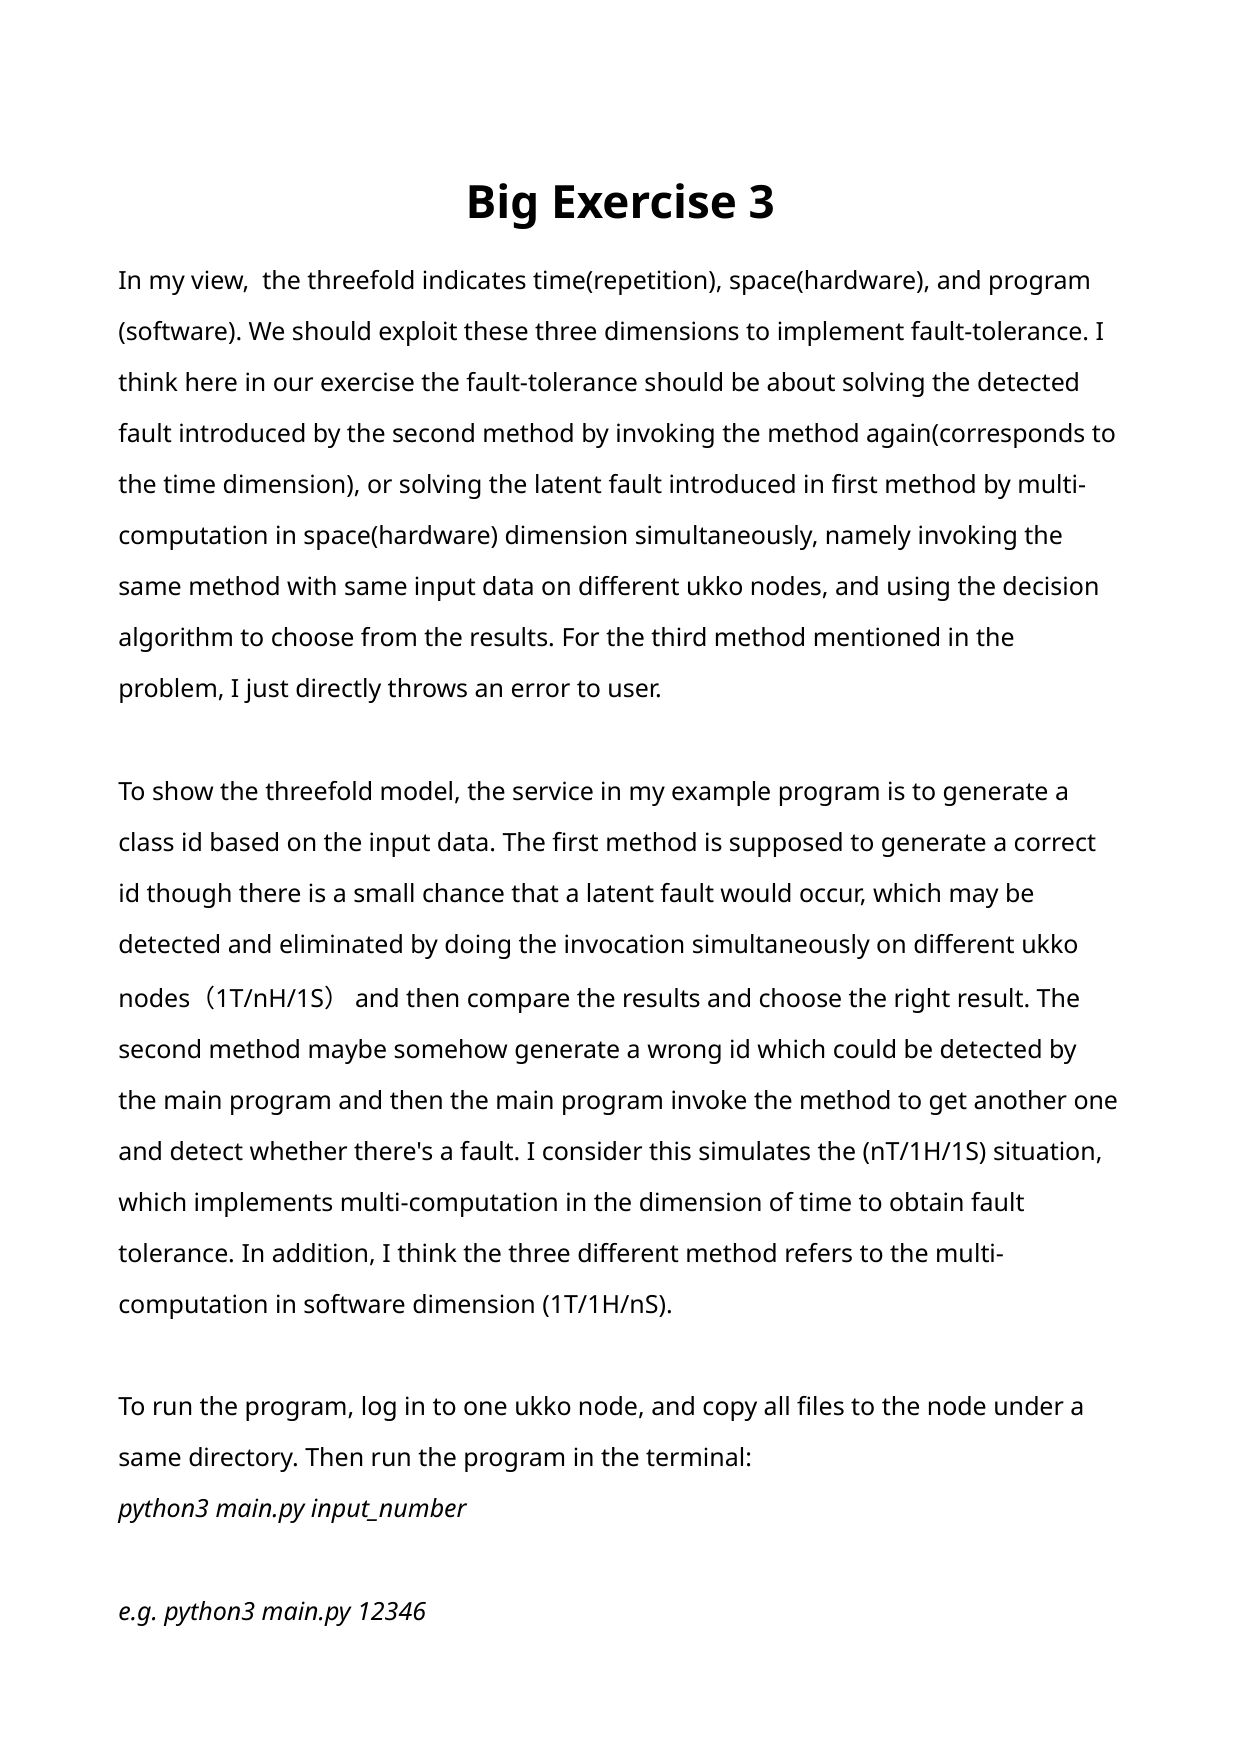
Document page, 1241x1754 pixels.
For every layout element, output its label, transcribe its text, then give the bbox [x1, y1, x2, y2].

text To run the program, log in to one ukko node, and copy all files to the node under a same directory. Then run the program in the terminal: [118, 1389, 1122, 1474]
text To show the threefold model, the service in my example program is to generate a class id based on the input data. The first method is supposed to generate a correct id though there is a small chance that a latent fault would occur, which may be detected and eliminated by doing the invocation simultaneously on different ukko nodes（1T/nH/1S） and then compare the results and choose the right result. The second method maybe somehow generate a wrong id which could be detected by the main program and then the main program invoke the method to get another one and detect whether there's a fault. I consider this simulates the (nT/1H/1S) situation, which implements multi-computation in the dimension of time to obtain fault tolerance. In addition, I think the three different method refers to the multi-computation in software dimension (1T/1H/nS). [118, 773, 1122, 1321]
text Big Exercise 3 [118, 169, 1122, 232]
text python3 main.py input_number [118, 1491, 1122, 1525]
text e.g. python3 main.py 12346 [118, 1593, 1122, 1627]
text In my view, the threefold indicates time(repetition), space(hardware), and program (software). We should exploit these three dimensions to implement fault-tolerance. I think here in our exercise the fault-tolerance should be about solving the detected fault introduced by the second method by invoking the method again(corresponds to the time dimension), or solving the latent fault introduced in first method by multi-computation in space(hardware) dimension simultaneously, namely invoking the same method with same input data on different ukko nodes, and using the decision algorithm to choose from the results. For the third method mentioned in the problem, I just directly throws an error to user. [118, 263, 1122, 705]
